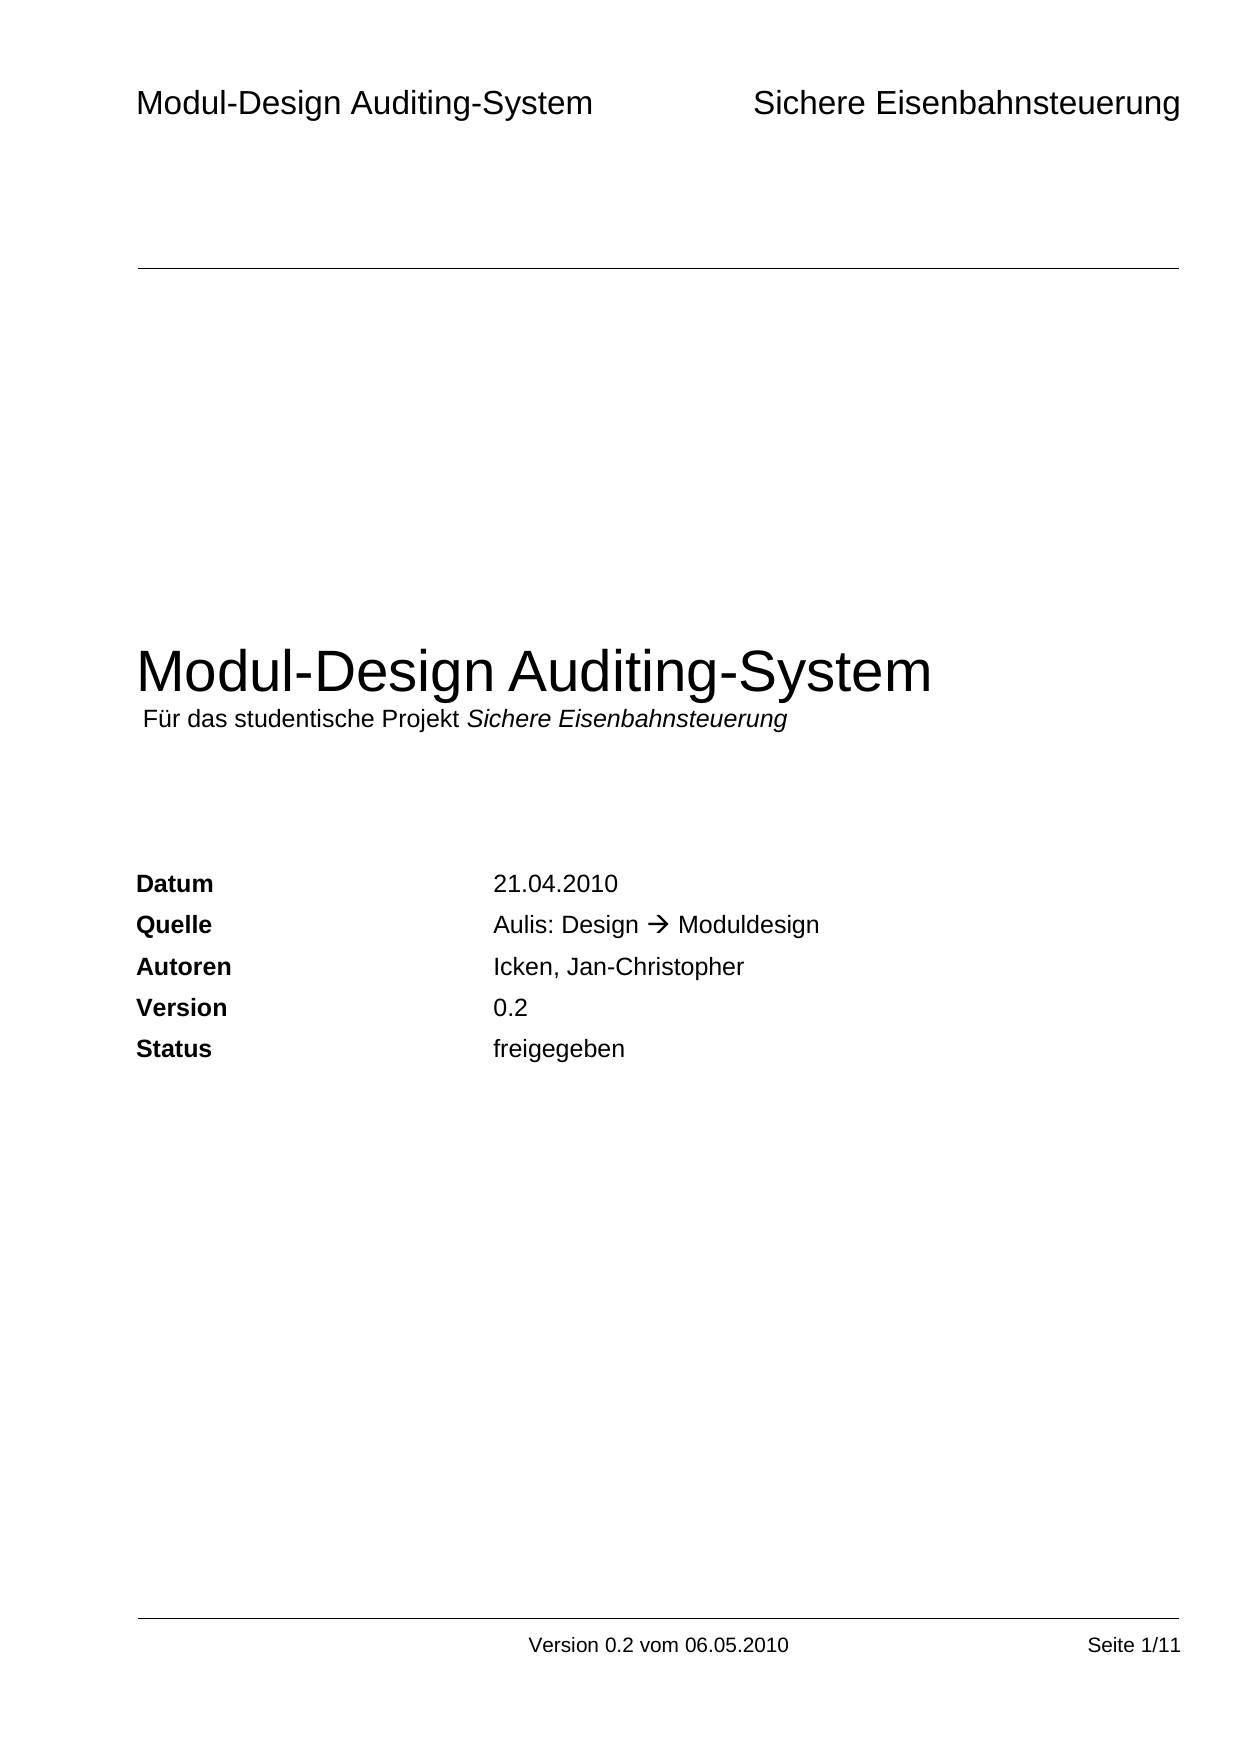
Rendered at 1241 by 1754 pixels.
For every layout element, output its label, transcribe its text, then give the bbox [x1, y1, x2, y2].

title Modul-Design Auditing-System [136, 637, 1181, 704]
text Quelle Aulis: Design  Moduldesign [136, 910, 1181, 939]
text Status freigegeben [136, 1034, 1181, 1063]
text Version 0.2 [136, 993, 1181, 1022]
text Für das studentische Projekt Sichere Eisenbahnsteuerung [136, 704, 1181, 733]
text Autoren Icken, Jan-Christopher [136, 952, 1181, 981]
text Datum 21.04.2010 [136, 869, 1181, 898]
